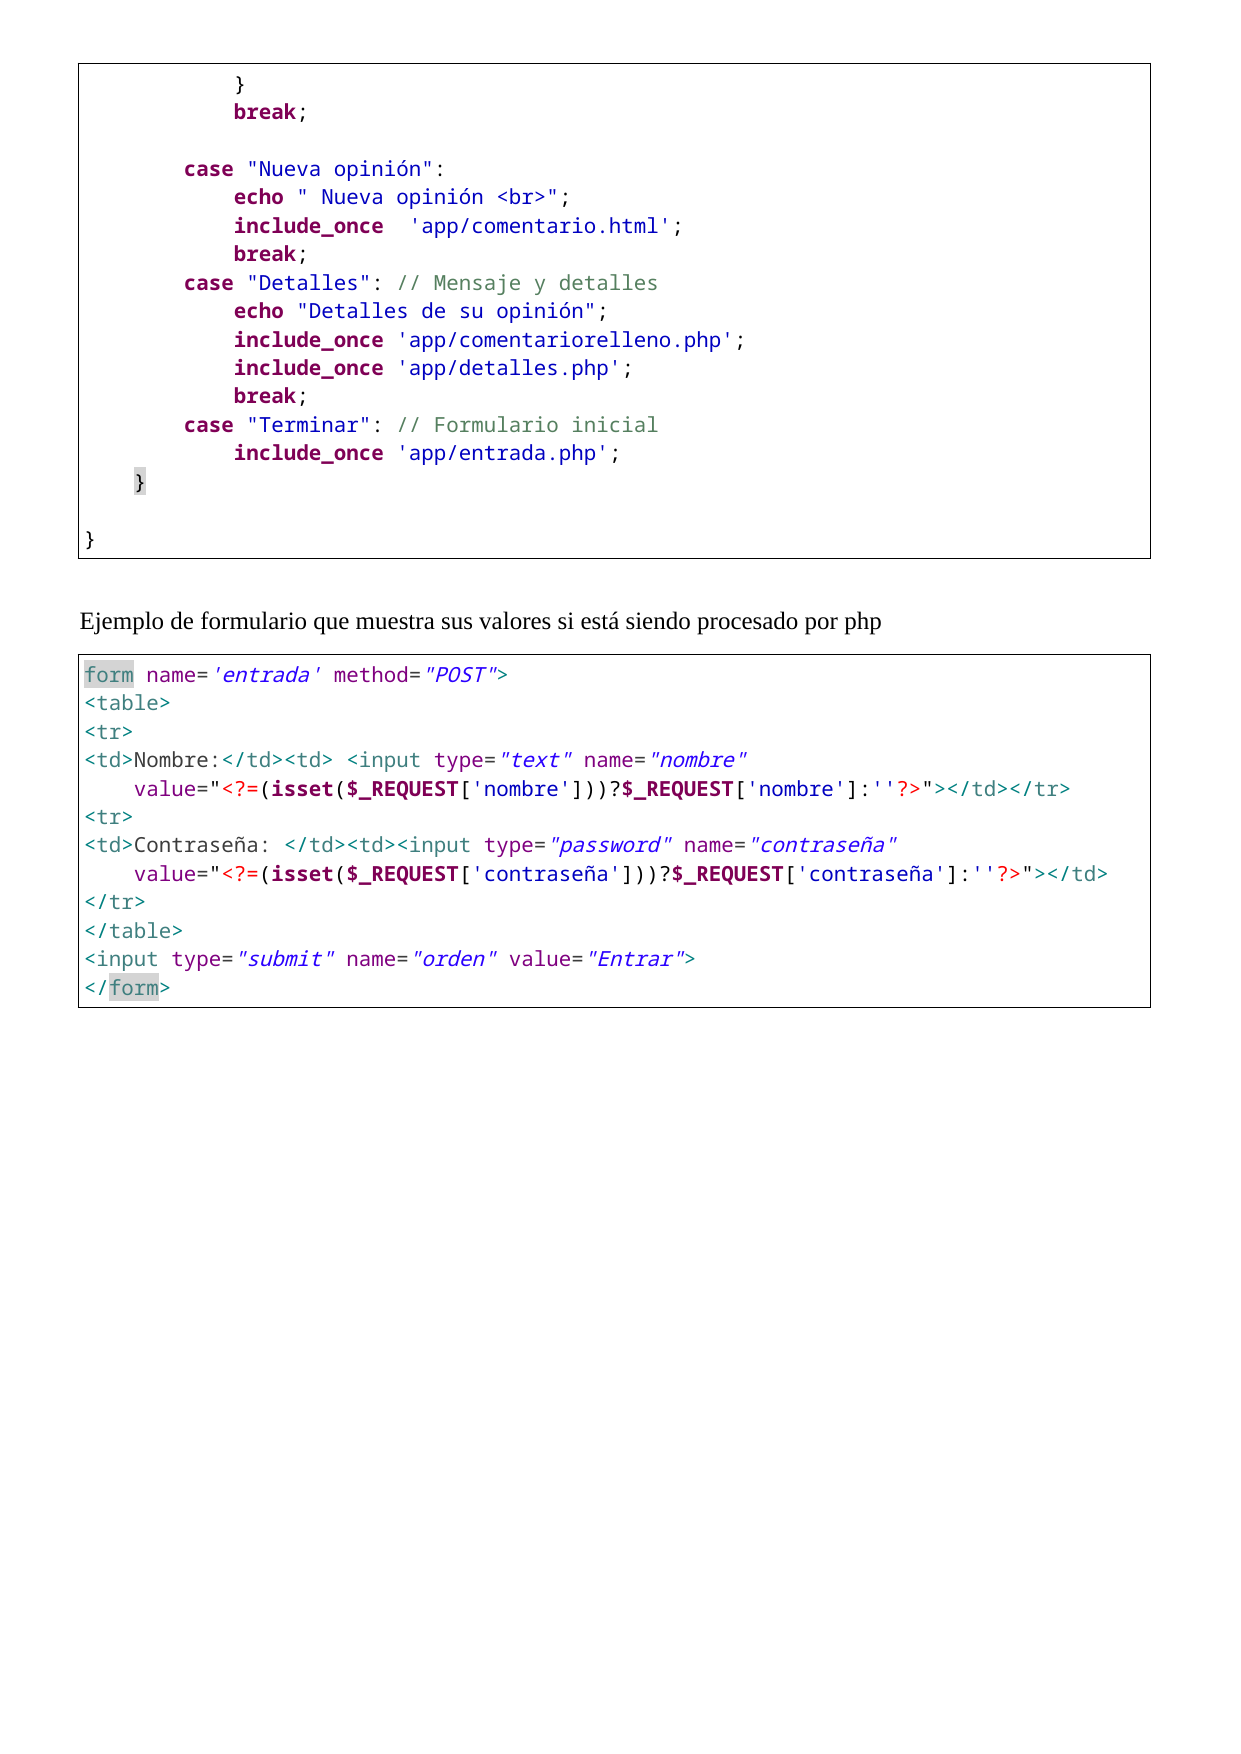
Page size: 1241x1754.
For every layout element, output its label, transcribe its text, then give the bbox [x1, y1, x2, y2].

table_header } break; case "Nueva opinión": echo " Nueva opinión <br>"; include_once 'app/comentario.html'; break; case "Detalles": // Mensaje y detalles echo "Detalles de su opinión"; include_once 'app/comentariorelleno.php'; include_once 'app/detalles.php'; break; case "Terminar": // Formulario inicial include_once 'app/entrada.php'; } } [79, 64, 1150, 558]
text Ejemplo de formulario que muestra sus valores si está siendo procesado por php [79, 606, 1152, 635]
table_header form name='entrada' method="POST"> <table> <tr> <td>Nombre:</td><td> <input type="text" name="nombre" value="<?=(isset($_REQUEST['nombre']))?$_REQUEST['nombre']:''?>"></td></tr> <tr> <td>Contraseña: </td><td><input type="password" name="contraseña" value="<?=(isset($_REQUEST['contraseña']))?$_REQUEST['contraseña']:''?>"></td> </tr> </table> <input type="submit" name="orden" value="Entrar"> </form> [79, 655, 1150, 1007]
